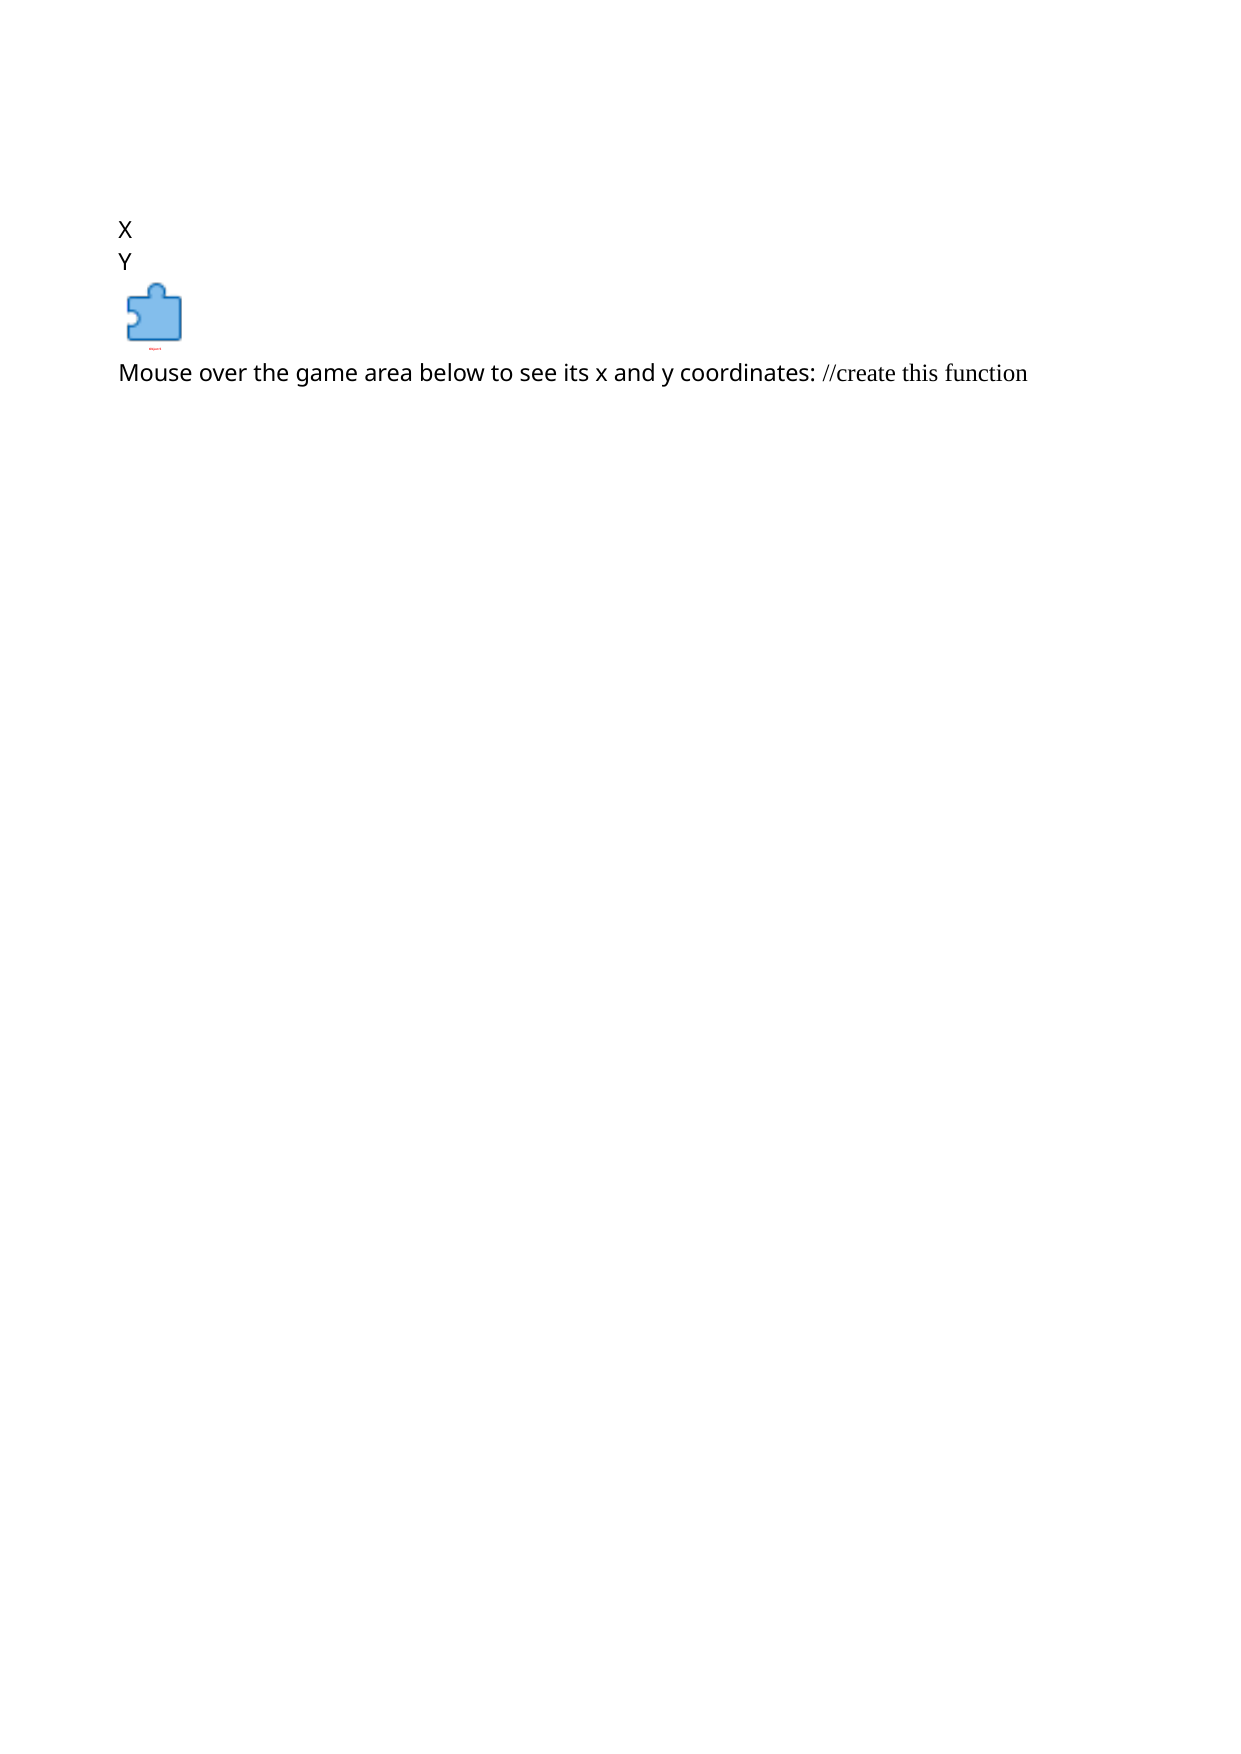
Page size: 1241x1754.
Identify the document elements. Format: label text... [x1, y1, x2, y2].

text Mouse over the game area below to see its x and y coordinates: //create this function [118, 357, 1122, 388]
text Y [118, 245, 1122, 277]
text X [118, 213, 1122, 245]
